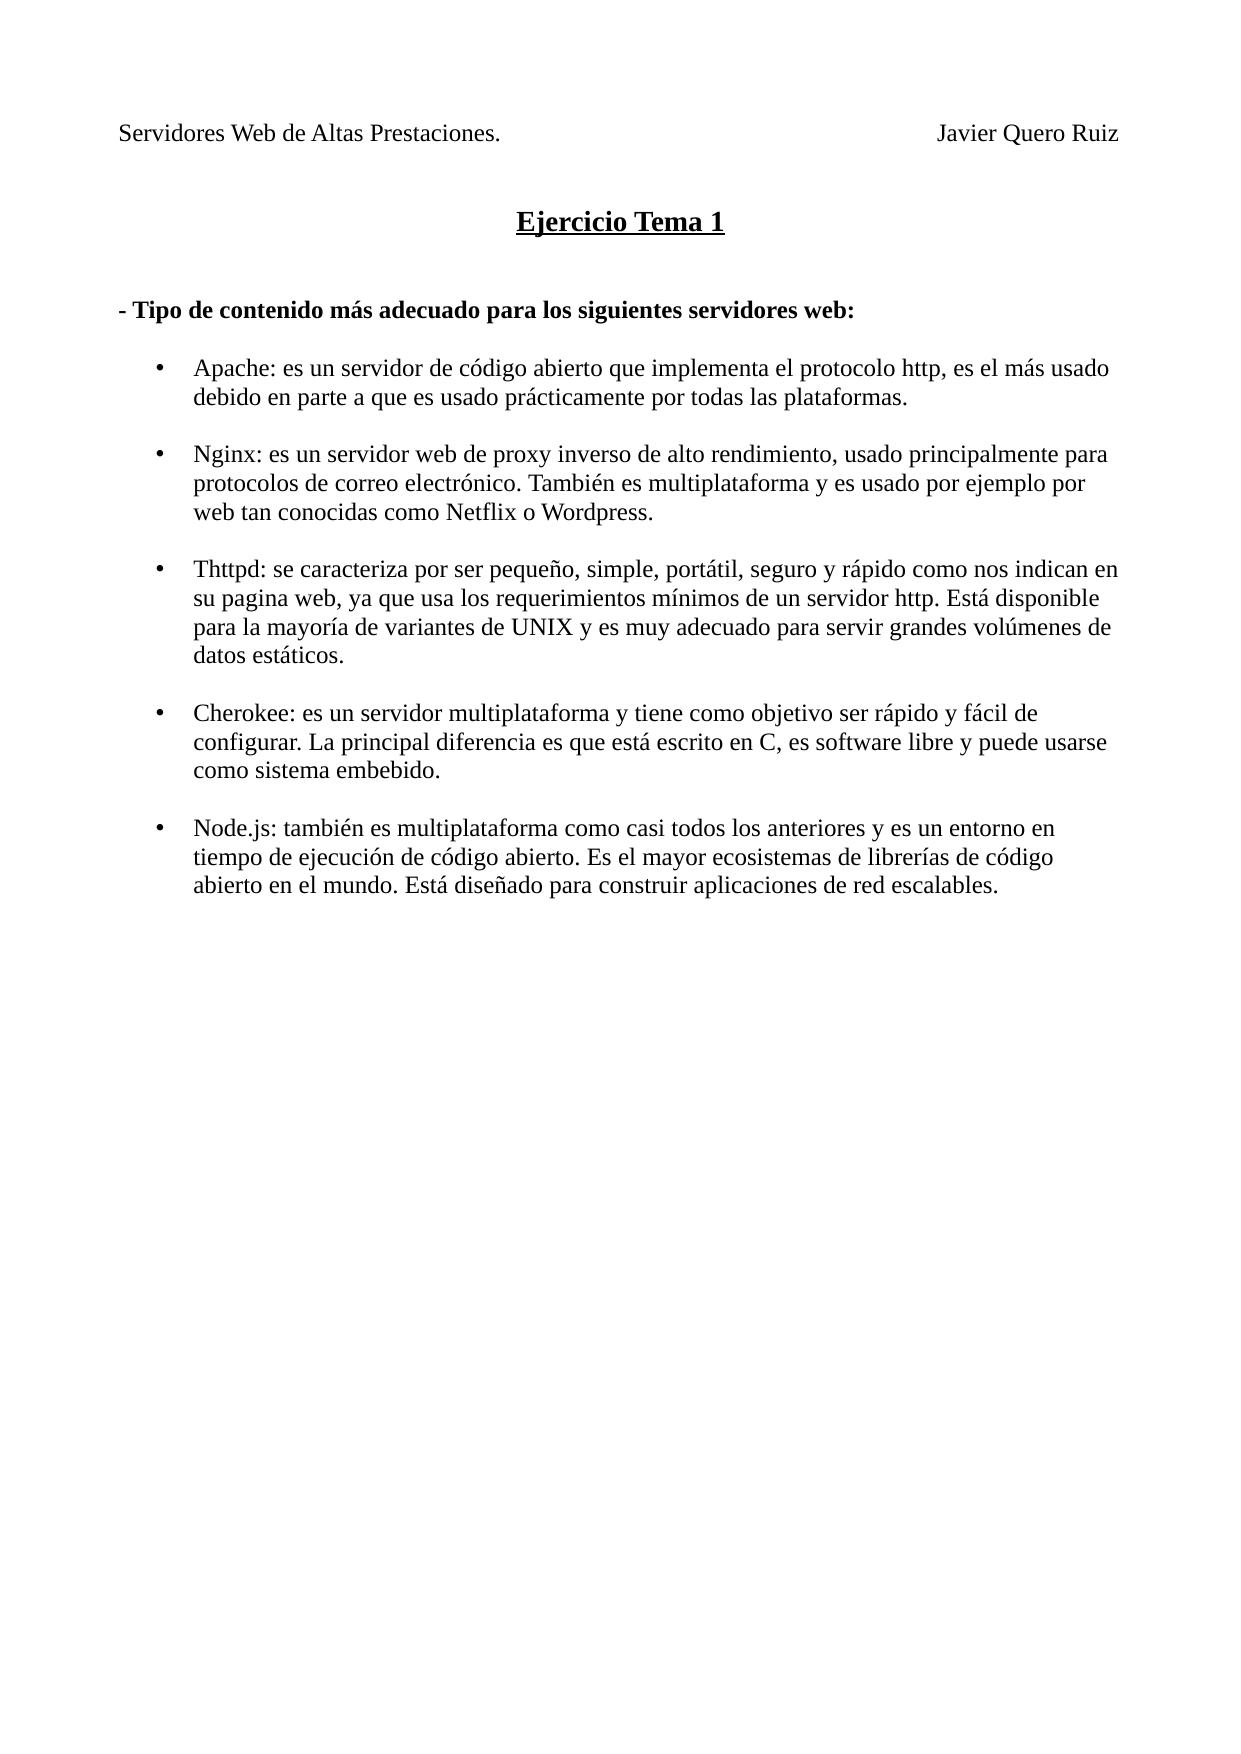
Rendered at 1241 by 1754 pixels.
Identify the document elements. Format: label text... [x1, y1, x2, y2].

list Cherokee: es un servidor multiplataforma y tiene como objetivo ser rápido y fácil de configurar. La principal diferencia es que está escrito en C, es software libre y puede usarse como sistema embebido. [156, 698, 1122, 784]
list Nginx: es un servidor web de proxy inverso de alto rendimiento, usado principalmente para protocolos de correo electrónico. También es multiplataforma y es usado por ejemplo por web tan conocidas como Netflix o Wordpress. [156, 439, 1122, 525]
list Node.js: también es multiplataforma como casi todos los anteriores y es un entorno en tiempo de ejecución de código abierto. Es el mayor ecosistemas de librerías de código abierto en el mundo. Está diseñado para construir aplicaciones de red escalables. [156, 813, 1122, 899]
list Apache: es un servidor de código abierto que implementa el protocolo http, es el más usado debido en parte a que es usado prácticamente por todas las plataformas. [156, 353, 1122, 410]
text - Tipo de contenido más adecuado para los siguientes servidores web: [118, 295, 1122, 324]
list Thttpd: se caracteriza por ser pequeño, simple, portátil, seguro y rápido como nos indican en su pagina web, ya que usa los requerimientos mínimos de un servidor http. Está disponible para la mayoría de variantes de UNIX y es muy adecuado para servir grandes volúmenes de datos estáticos. [156, 554, 1122, 669]
text Ejercicio Tema 1 [118, 204, 1122, 238]
text Servidores Web de Altas Prestaciones. Javier Quero Ruiz [118, 118, 1122, 147]
